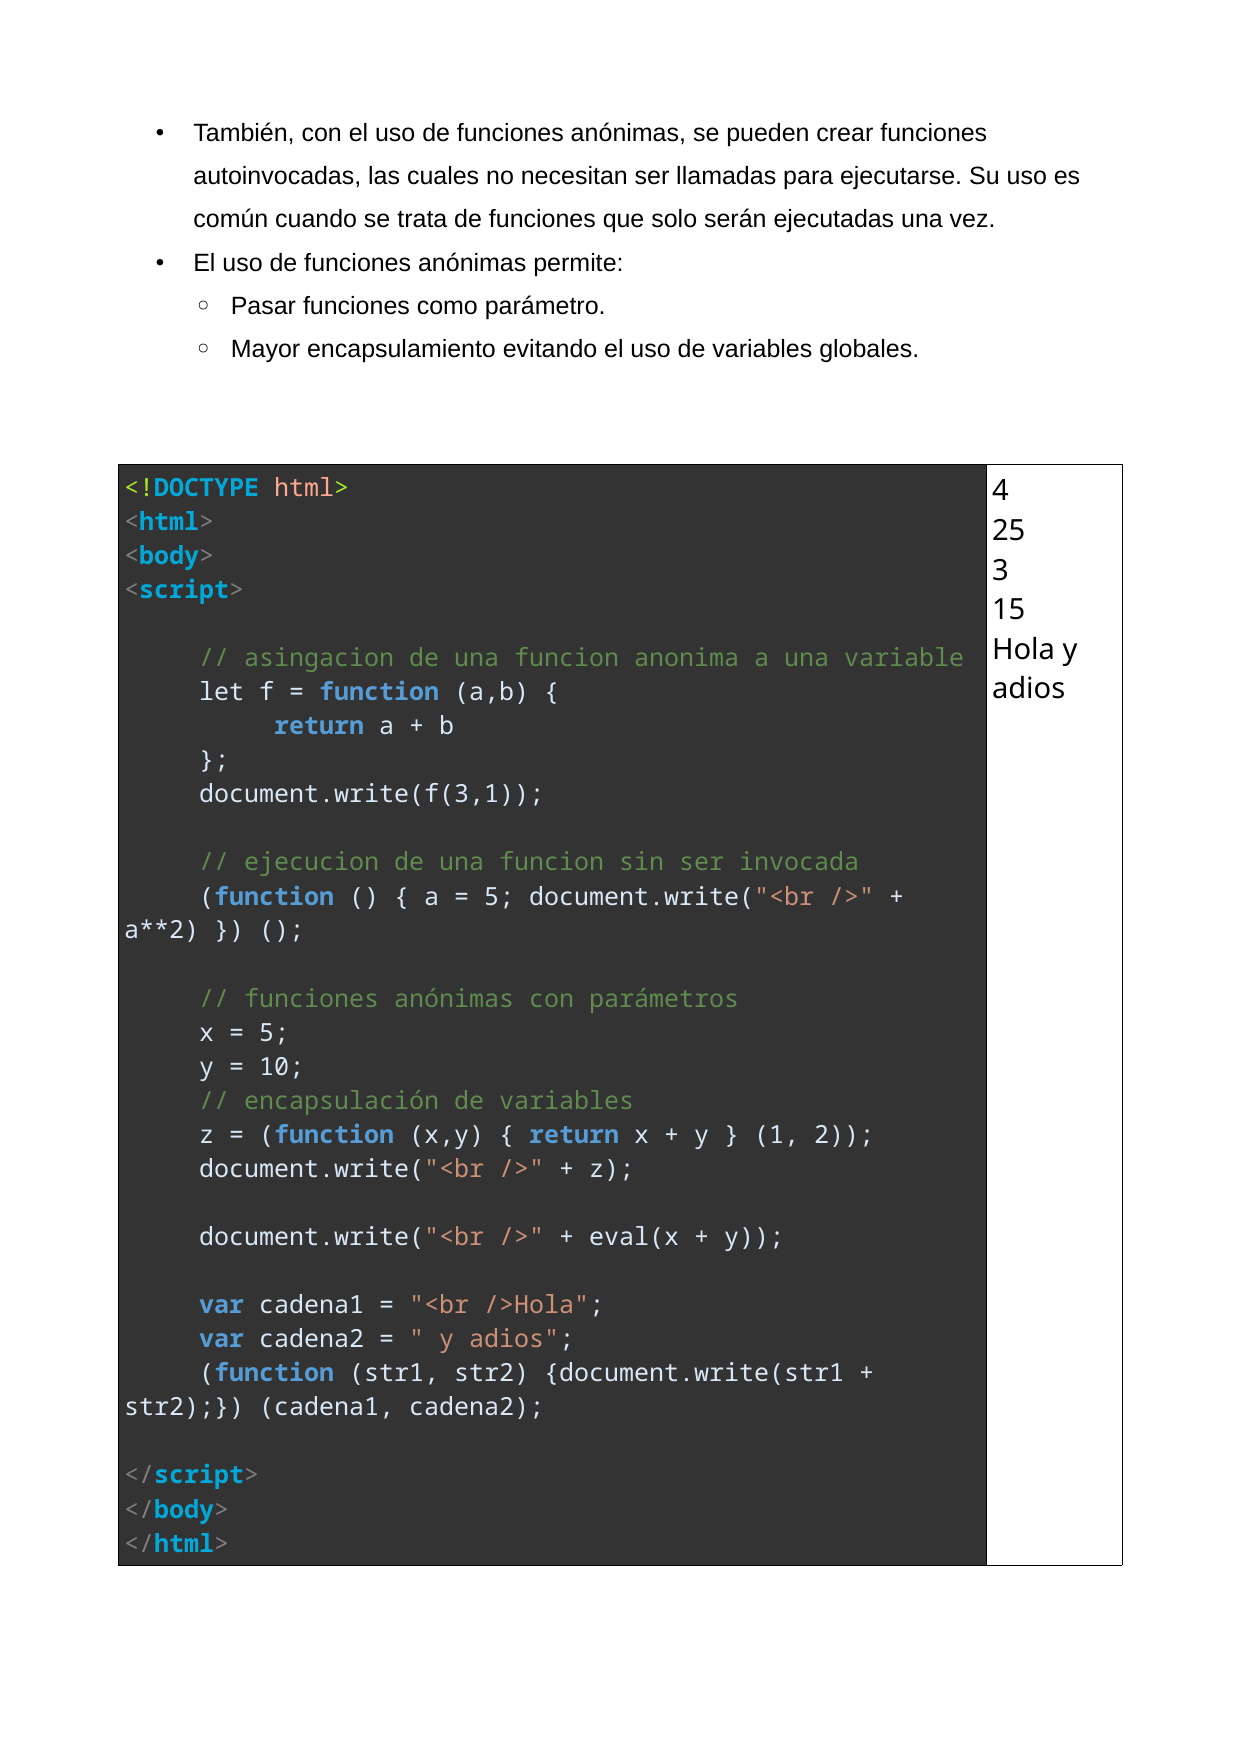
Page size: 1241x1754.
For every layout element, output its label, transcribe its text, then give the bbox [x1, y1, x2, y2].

table_header 4 25 3 15 Hola y adios [987, 465, 1122, 1565]
list Pasar funciones como parámetro. [193, 291, 1122, 320]
table_header <!DOCTYPE html> <html> <body> <script> // asingacion de una funcion anonima a una variable let f = function (a,b) { return a + b }; document.write(f(3,1)); // ejecucion de una funcion sin ser invocada (function () { a = 5; document.write("<br />" + a**2) }) (); // funciones anónimas con parámetros x = 5; y = 10; // encapsulación de variables z = (function (x,y) { return x + y } (1, 2)); document.write("<br />" + z); document.write("<br />" + eval(x + y)); var cadena1 = "<br />Hola"; var cadena2 = " y adios"; (function (str1, str2) {document.write(str1 + str2);}) (cadena1, cadena2); </script> </body> </html> [119, 465, 986, 1565]
list El uso de funciones anónimas permite: [156, 248, 1122, 276]
list Mayor encapsulamiento evitando el uso de variables globales. [193, 334, 1122, 363]
list También, con el uso de funciones anónimas, se pueden crear funciones autoinvocadas, las cuales no necesitan ser llamadas para ejecutarse. Su uso es común cuando se trata de funciones que solo serán ejecutadas una vez. [156, 118, 1122, 233]
